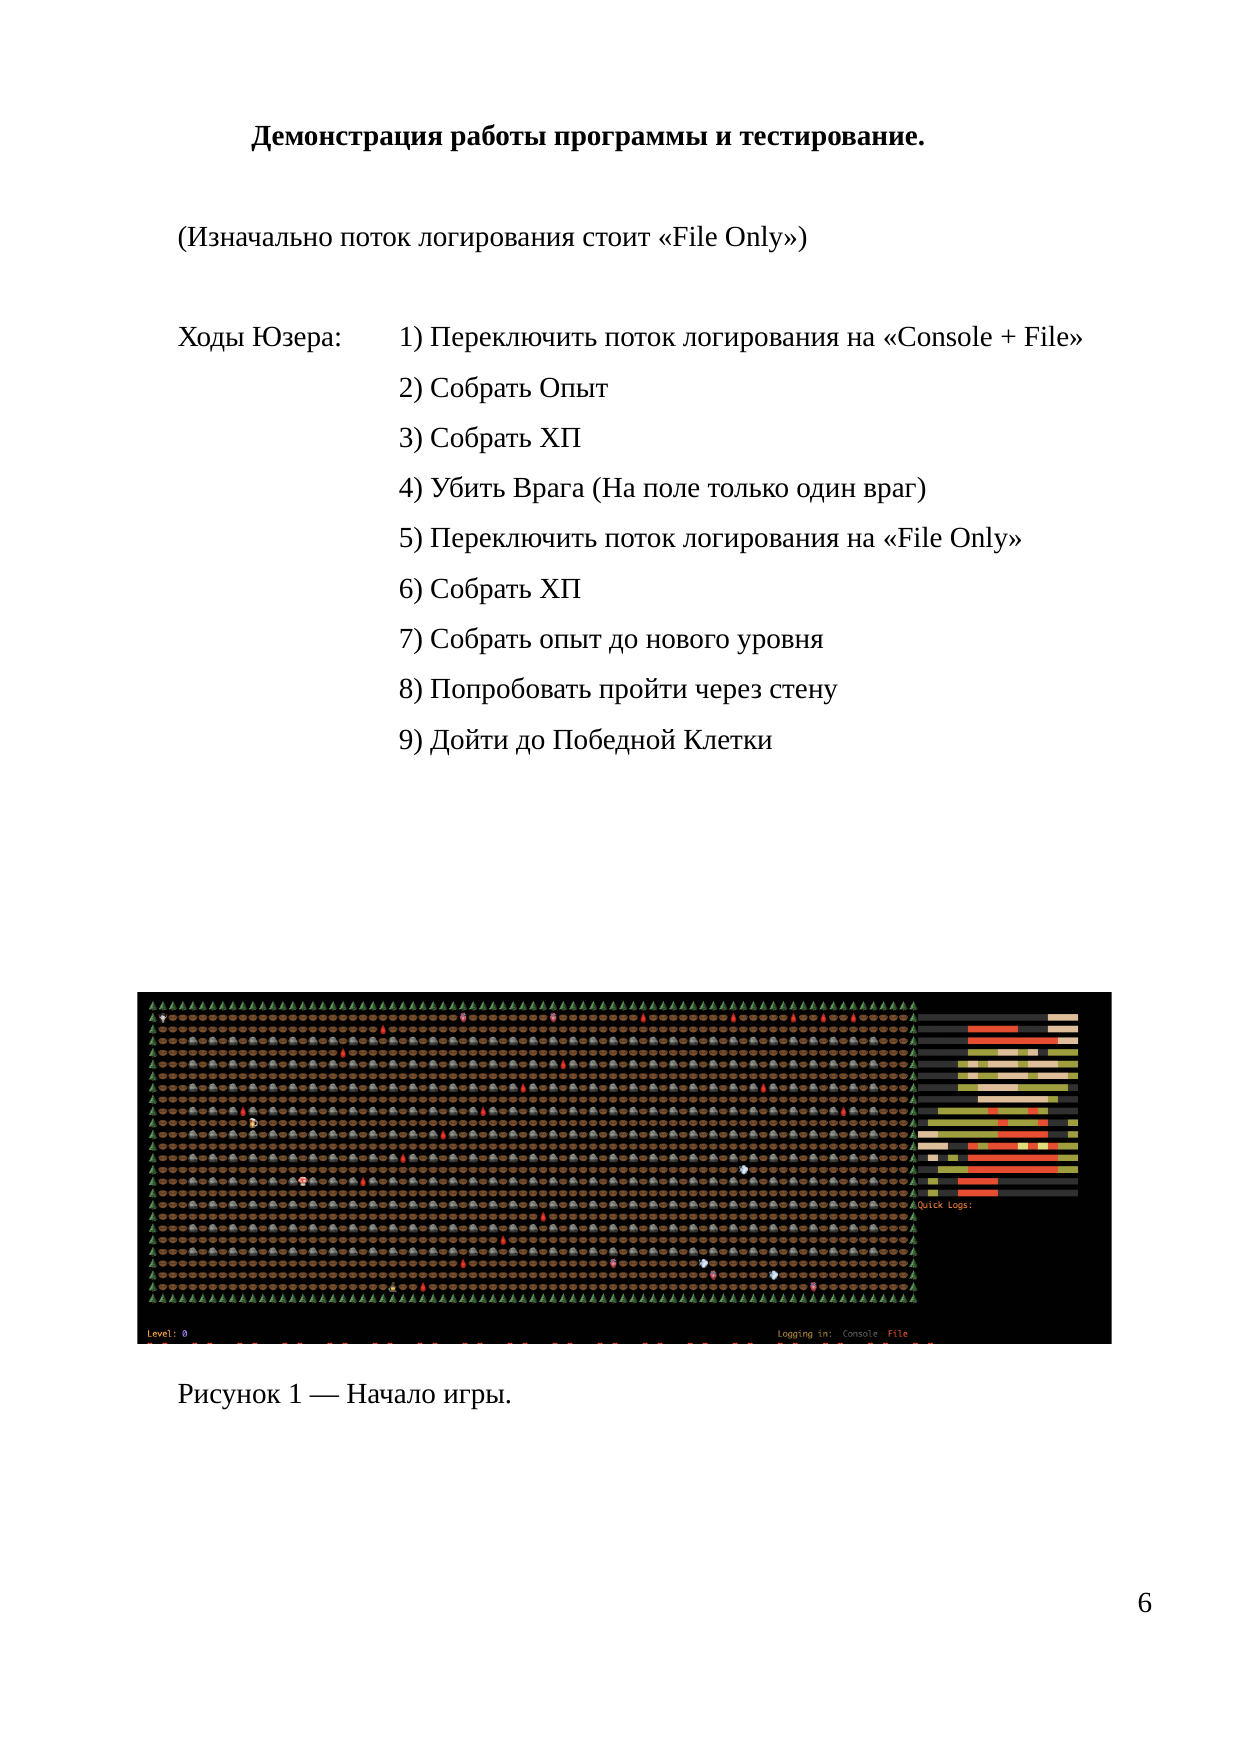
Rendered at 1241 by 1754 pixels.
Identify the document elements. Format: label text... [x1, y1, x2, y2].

text 4) Убить Врага (На поле только один враг) [398, 470, 1152, 504]
text 8) Попробовать пройти через стену [398, 672, 1152, 705]
text 7) Собрать опыт до нового уровня [398, 621, 1152, 655]
text 6) Собрать ХП [398, 571, 1152, 604]
text 2) Собрать Опыт [398, 370, 1152, 403]
text (Изначально поток логирования стоит «File Only») [177, 219, 1152, 252]
subtitle Демонстрация работы программы и тестирование. [177, 118, 1152, 152]
text 3) Собрать ХП [398, 420, 1152, 453]
picture [137, 992, 1112, 1344]
text 9) Дойти до Победной Клетки [398, 722, 1152, 755]
text 5) Переключить поток логирования на «File Only» [398, 521, 1152, 554]
text Рисунок 1 — Начало игры. [177, 1376, 1152, 1409]
text Ходы Юзера: 1) Переключить поток логирования на «Console + File» [177, 319, 1152, 353]
